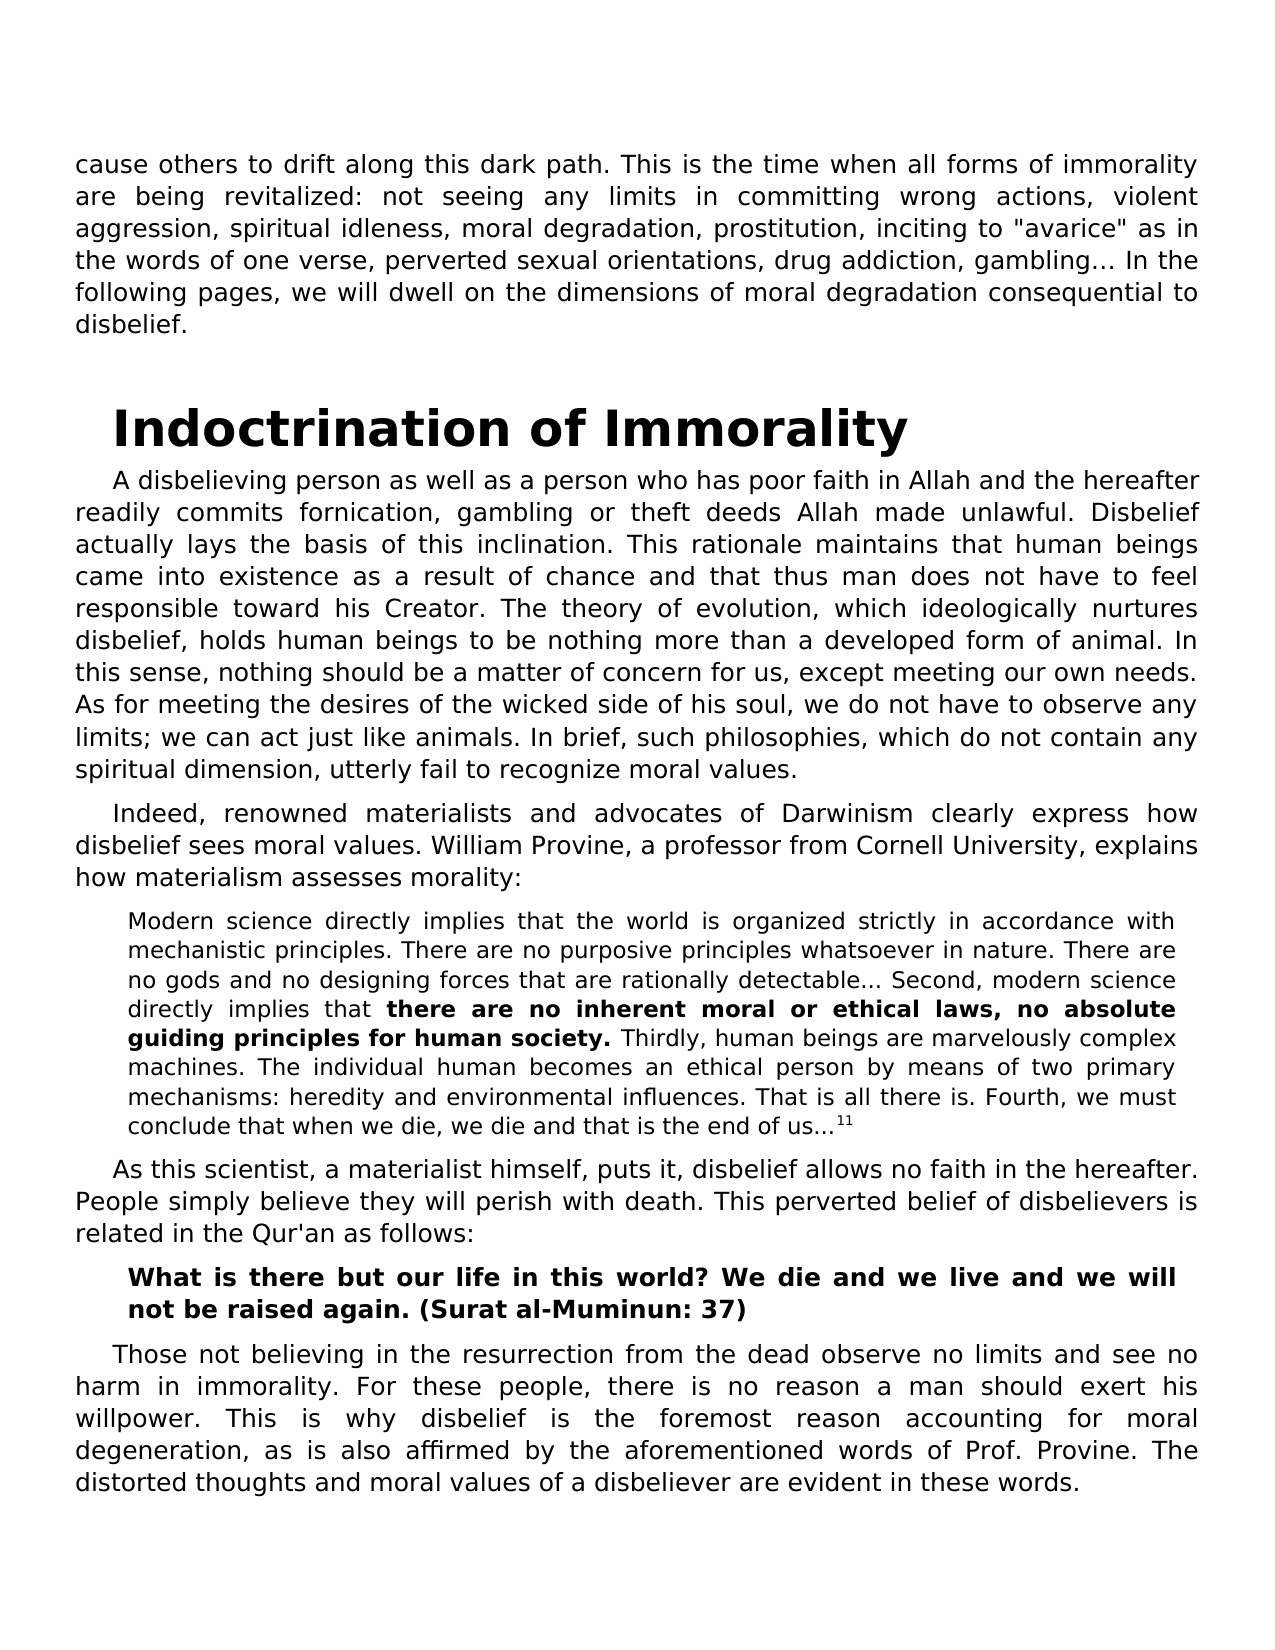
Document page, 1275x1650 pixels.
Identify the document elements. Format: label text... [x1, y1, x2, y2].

text As this scientist, a materialist himself, puts it, disbelief allows no faith in the hereafter. People simply believe they will perish with death. This perverted belief of disbelievers is related in the Qur'an as follows: [75, 1155, 1200, 1248]
text Indeed, renowned materialists and advocates of Darwinism clearly express how disbelief sees moral values. William Provine, a professor from Cornell University, explains how materialism assesses morality: [75, 799, 1200, 893]
text Modern science directly implies that the world is organized strictly in accordance with mechanistic principles. There are no purposive principles whatsoever in nature. There are no gods and no designing forces that are rationally detectable... Second, modern science directly implies that there are no inherent moral or ethical laws, no absolute guiding principles for human society. Thirdly, human beings are marvelously complex machines. The individual human becomes an ethical person by means of two primary mechanisms: heredity and environmental influences. That is all there is. Fourth, we must conclude that when we die, we die and that is the end of us...11 [127, 908, 1177, 1140]
subtitle Indoctrination of Immorality [112, 399, 1200, 458]
text cause others to drift along this dark path. This is the time when all forms of immorality are being revitalized: not seeing any limits in committing wrong actions, violent aggression, spiritual idleness, moral degradation, prostitution, inciting to "avarice" as in the words of one verse, perverted sexual orientations, drug addiction, gambling… In the following pages, we will dwell on the dimensions of moral degradation consequential to disbelief. [75, 150, 1200, 339]
text Those not believing in the resurrection from the dead observe no limits and see no harm in immorality. For these people, there is no reason a man should exert his willpower. This is why disbelief is the foremost reason accounting for moral degeneration, as is also affirmed by the aforementioned words of Prof. Provine. The distorted thoughts and moral values of a disbeliever are evident in these words. [75, 1340, 1200, 1498]
text What is there but our life in this world? We die and we live and we will not be raised again. (Surat al-Muminun: 37) [127, 1264, 1177, 1325]
text A disbelieving person as well as a person who has poor faith in Allah and the hereafter readily commits fornication, gambling or theft deeds Allah made unlawful. Disbelief actually lays the basis of this inclination. This rationale maintains that human beings came into existence as a result of chance and that thus man does not have to feel responsible toward his Creator. The theory of evolution, which ideologically nurtures disbelief, holds human beings to be nothing more than a developed form of animal. In this sense, nothing should be a matter of concern for us, except meeting our own needs. As for meeting the desires of the wicked side of his soul, we do not have to observe any limits; we can act just like animals. In brief, such philosophies, which do not contain any spiritual dimension, utterly fail to recognize moral values. [75, 466, 1200, 784]
